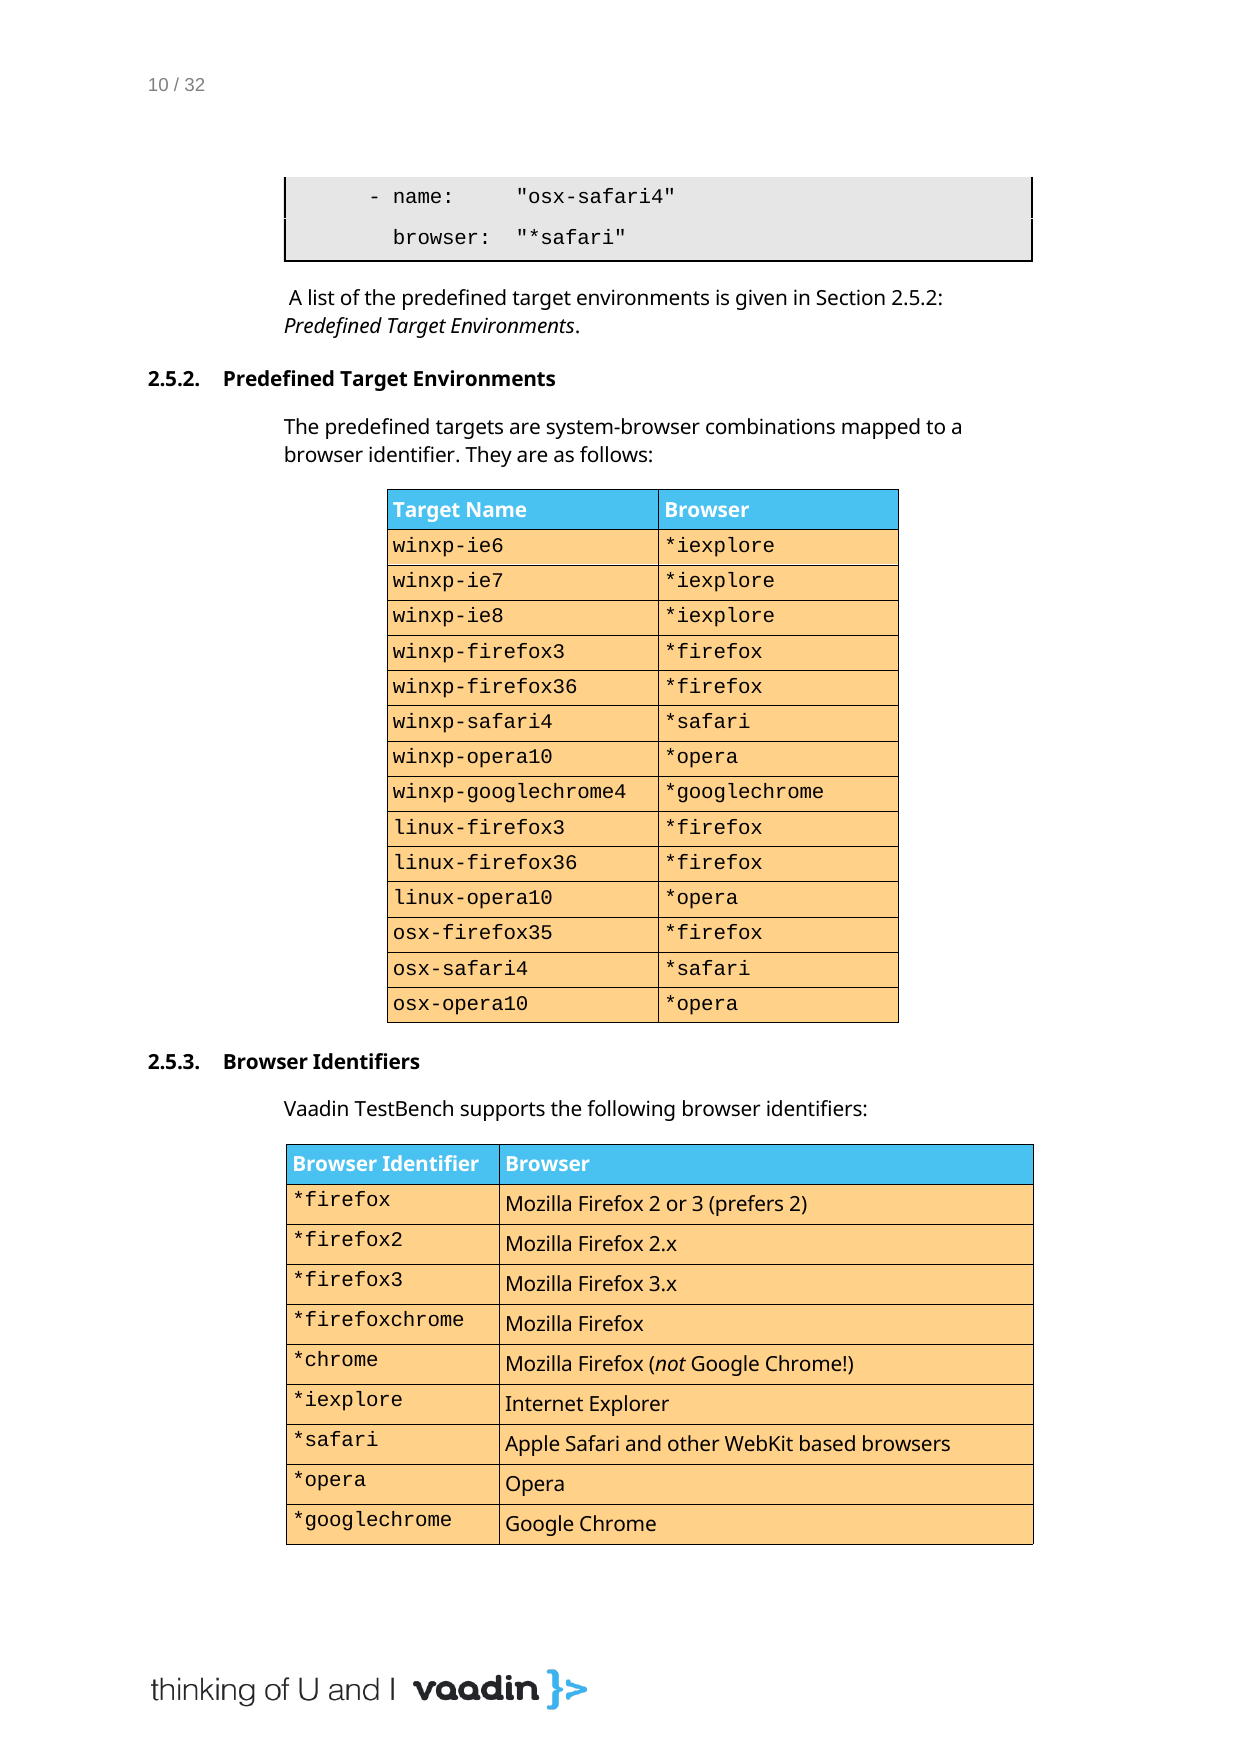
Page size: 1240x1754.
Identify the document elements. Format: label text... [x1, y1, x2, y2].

table_cell winxp-firefox36 [388, 671, 658, 705]
table_cell Mozilla Firefox 2 or 3 (prefers 2) [500, 1185, 1033, 1224]
table_cell *googlechrome [659, 777, 898, 811]
table_cell *iexplore [659, 566, 898, 600]
table_cell winxp-ie7 [388, 566, 658, 600]
table_cell *safari [659, 953, 898, 987]
table_cell *firefox [659, 636, 898, 670]
table_cell *chrome [287, 1345, 499, 1384]
table_cell osx-opera10 [388, 988, 658, 1022]
table_cell *opera [287, 1465, 499, 1504]
picture [150, 1665, 590, 1712]
table_cell *firefox [659, 812, 898, 846]
table_cell osx-safari4 [388, 953, 658, 987]
table_cell winxp-ie6 [388, 530, 658, 564]
table_cell *iexplore [287, 1385, 499, 1424]
text - name: "osx-safari4" [286, 177, 1031, 218]
table_cell *firefox [287, 1185, 499, 1224]
table_cell *safari [659, 706, 898, 741]
table_cell *firefox [659, 918, 898, 952]
table_cell Mozilla Firefox (not Google Chrome!) [500, 1345, 1033, 1384]
table_cell osx-firefox35 [388, 918, 658, 952]
table_cell linux-firefox3 [388, 812, 658, 846]
table_cell linux-firefox36 [388, 847, 658, 881]
table_cell *iexplore [659, 530, 898, 564]
subtitle Browser Identifiers [148, 1047, 1033, 1076]
table_cell Mozilla Firefox 3.x [500, 1265, 1033, 1304]
table_cell *opera [659, 882, 898, 917]
table_cell Mozilla Firefox [500, 1305, 1033, 1344]
table_cell winxp-googlechrome4 [388, 777, 658, 811]
table_cell *firefox [659, 847, 898, 881]
table_header Browser Identifier [287, 1145, 499, 1184]
table_header Browser [500, 1145, 1033, 1184]
table_cell winxp-ie8 [388, 601, 658, 635]
table_cell Mozilla Firefox 2.x [500, 1225, 1033, 1264]
text A list of the predefined target environments is given in Section 2.5.2: Predefined Target Environments. [283, 283, 1033, 339]
table_cell winxp-opera10 [388, 742, 658, 776]
table_cell *opera [659, 742, 898, 776]
table_cell Opera [500, 1465, 1033, 1504]
table_cell Google Chrome [500, 1505, 1033, 1544]
table_cell *firefoxchrome [287, 1305, 499, 1344]
text The predefined targets are system-browser combinations mapped to a browser identifier. They are as follows: [283, 412, 1033, 469]
subtitle Predefined Target Environments [148, 364, 1033, 393]
table_cell winxp-firefox3 [388, 636, 658, 670]
text browser: "*safari" [285, 218, 1032, 260]
table_cell *firefox3 [287, 1265, 499, 1304]
table_cell *safari [287, 1425, 499, 1464]
table_cell Apple Safari and other WebKit based browsers [500, 1425, 1033, 1464]
table_cell Internet Explorer [500, 1385, 1033, 1424]
table_cell *opera [659, 988, 898, 1022]
text Vaadin TestBench supports the following browser identifiers: [283, 1094, 1033, 1123]
table_header Browser [659, 490, 898, 529]
table_cell *firefox [659, 671, 898, 705]
table_cell winxp-safari4 [388, 706, 658, 741]
table_cell *iexplore [659, 601, 898, 635]
table_cell *googlechrome [287, 1505, 499, 1544]
table_cell linux-opera10 [388, 882, 658, 917]
table_header Target Name [388, 490, 658, 529]
table_cell *firefox2 [287, 1225, 499, 1264]
